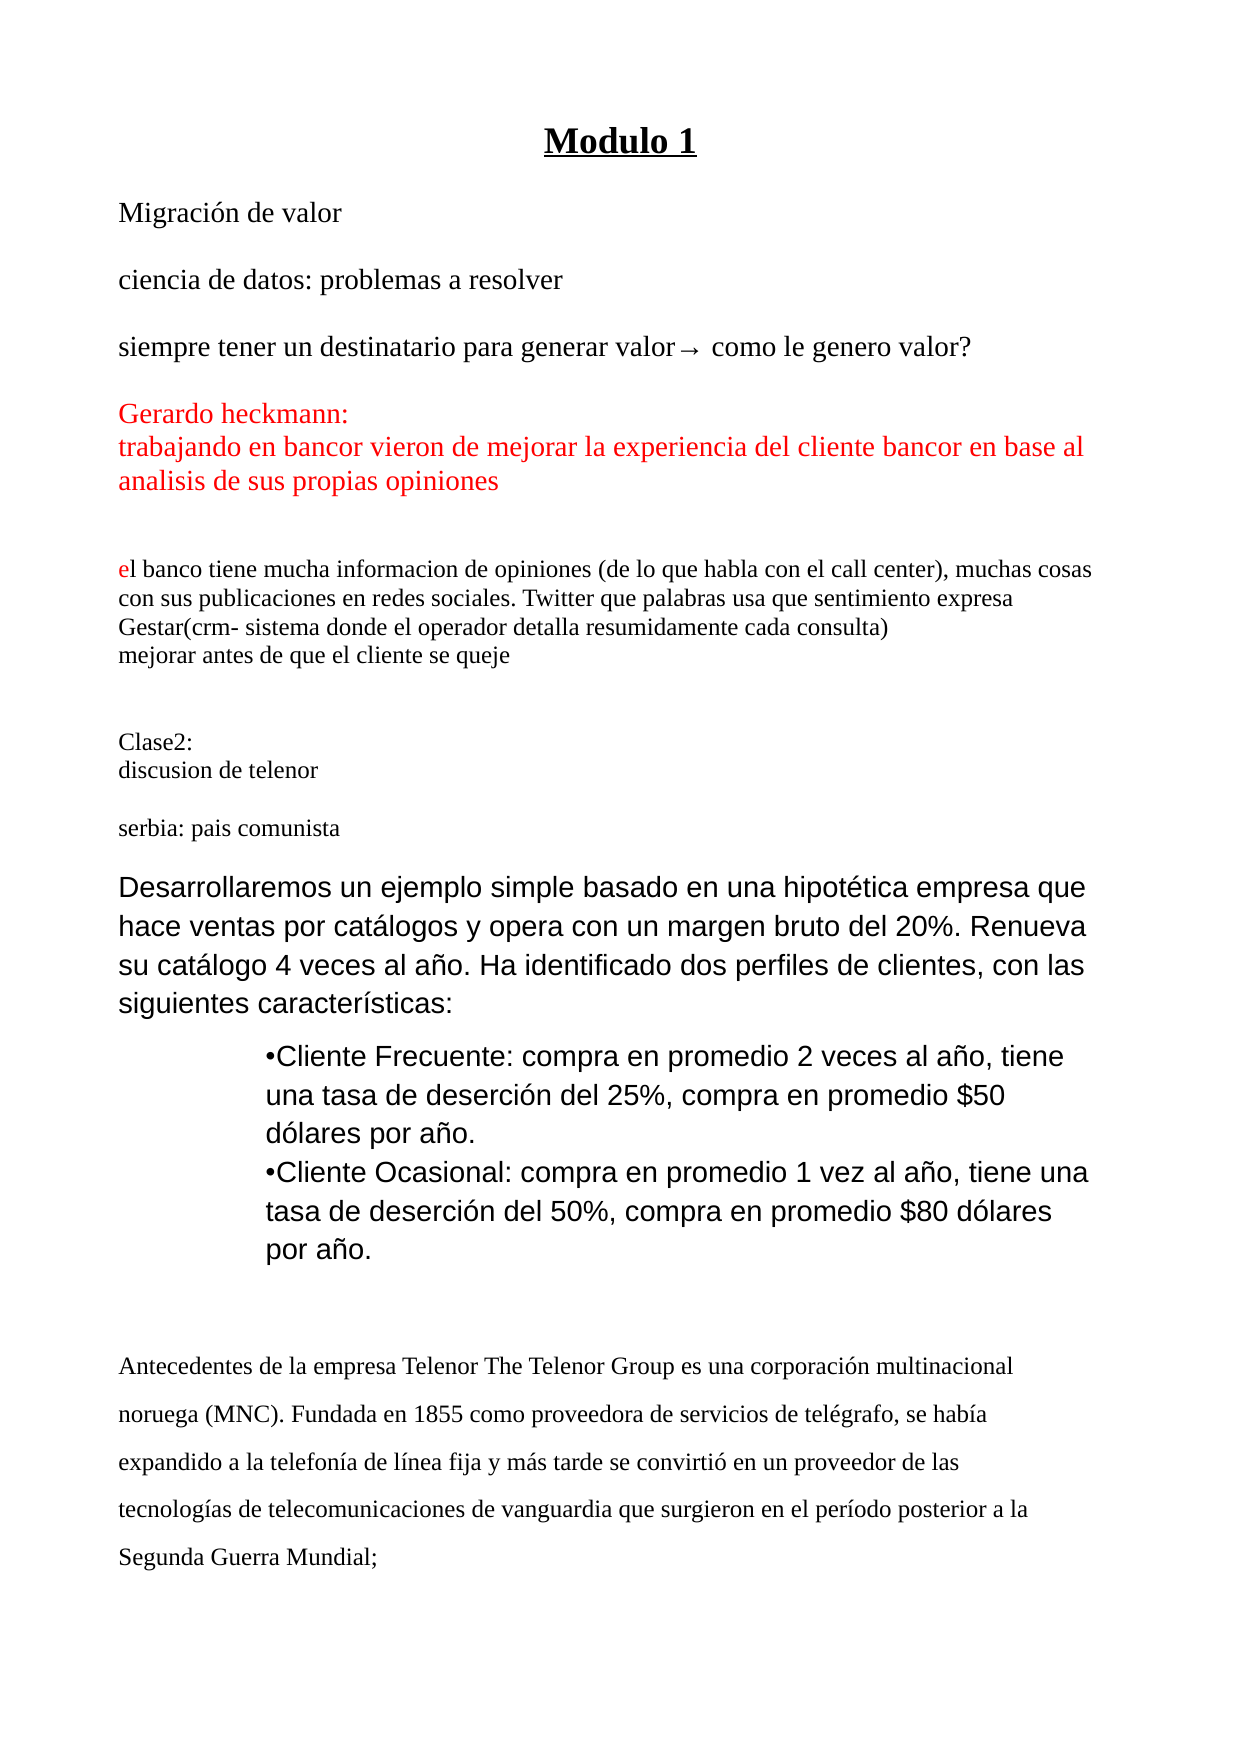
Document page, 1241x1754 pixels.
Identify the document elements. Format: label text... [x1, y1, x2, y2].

list Cliente Frecuente: compra en promedio 2 veces al año, tiene una tasa de deserción del 25%, compra en promedio $50 dólares por año. [118, 1039, 1091, 1150]
text expandido a la telefonía de línea fija y más tarde se convirtió en un proveedor de las [118, 1447, 1122, 1475]
text Desarrollaremos un ejemplo simple basado en una hipotética empresa que hace ventas por catálogos y opera con un margen bruto del 20%. Renueva su catálogo 4 veces al año. Ha identificado dos perfiles de clientes, con las siguientes características: [118, 870, 1122, 1019]
text el banco tiene mucha informacion de opiniones (de lo que habla con el call center), muchas cosas con sus publicaciones en redes sociales. Twitter que palabras usa que sentimiento expresa [118, 554, 1122, 612]
text Clase2: [118, 727, 1122, 755]
text noruega (MNC). Fundada en 1855 como proveedora de servicios de telégrafo, se había [118, 1399, 1122, 1428]
text Gestar(crm- sistema donde el operador detalla resumidamente cada consulta) [118, 612, 1122, 640]
list Cliente Ocasional: compra en promedio 1 vez al año, tiene una tasa de deserción del 50%, compra en promedio $80 dólares por año. [118, 1155, 1091, 1266]
text Antecedentes de la empresa Telenor The Telenor Group es una corporación multinacional [118, 1351, 1122, 1380]
text mejorar antes de que el cliente se queje [118, 640, 1122, 669]
text serbia: pais comunista [118, 813, 1122, 842]
text siempre tener un destinatario para generar valor→ como le genero valor? [118, 329, 1122, 362]
text discusion de telenor [118, 755, 1122, 784]
text Modulo 1 [118, 118, 1122, 161]
text ciencia de datos: problemas a resolver [118, 262, 1122, 295]
text Gerardo heckmann: [118, 396, 1122, 429]
text Segunda Guerra Mundial; [118, 1542, 1122, 1571]
text trabajando en bancor vieron de mejorar la experiencia del cliente bancor en base al analisis de sus propias opiniones [118, 429, 1122, 497]
text tecnologías de telecomunicaciones de vanguardia que surgieron en el período posterior a la [118, 1494, 1122, 1523]
text Migración de valor [118, 195, 1122, 228]
